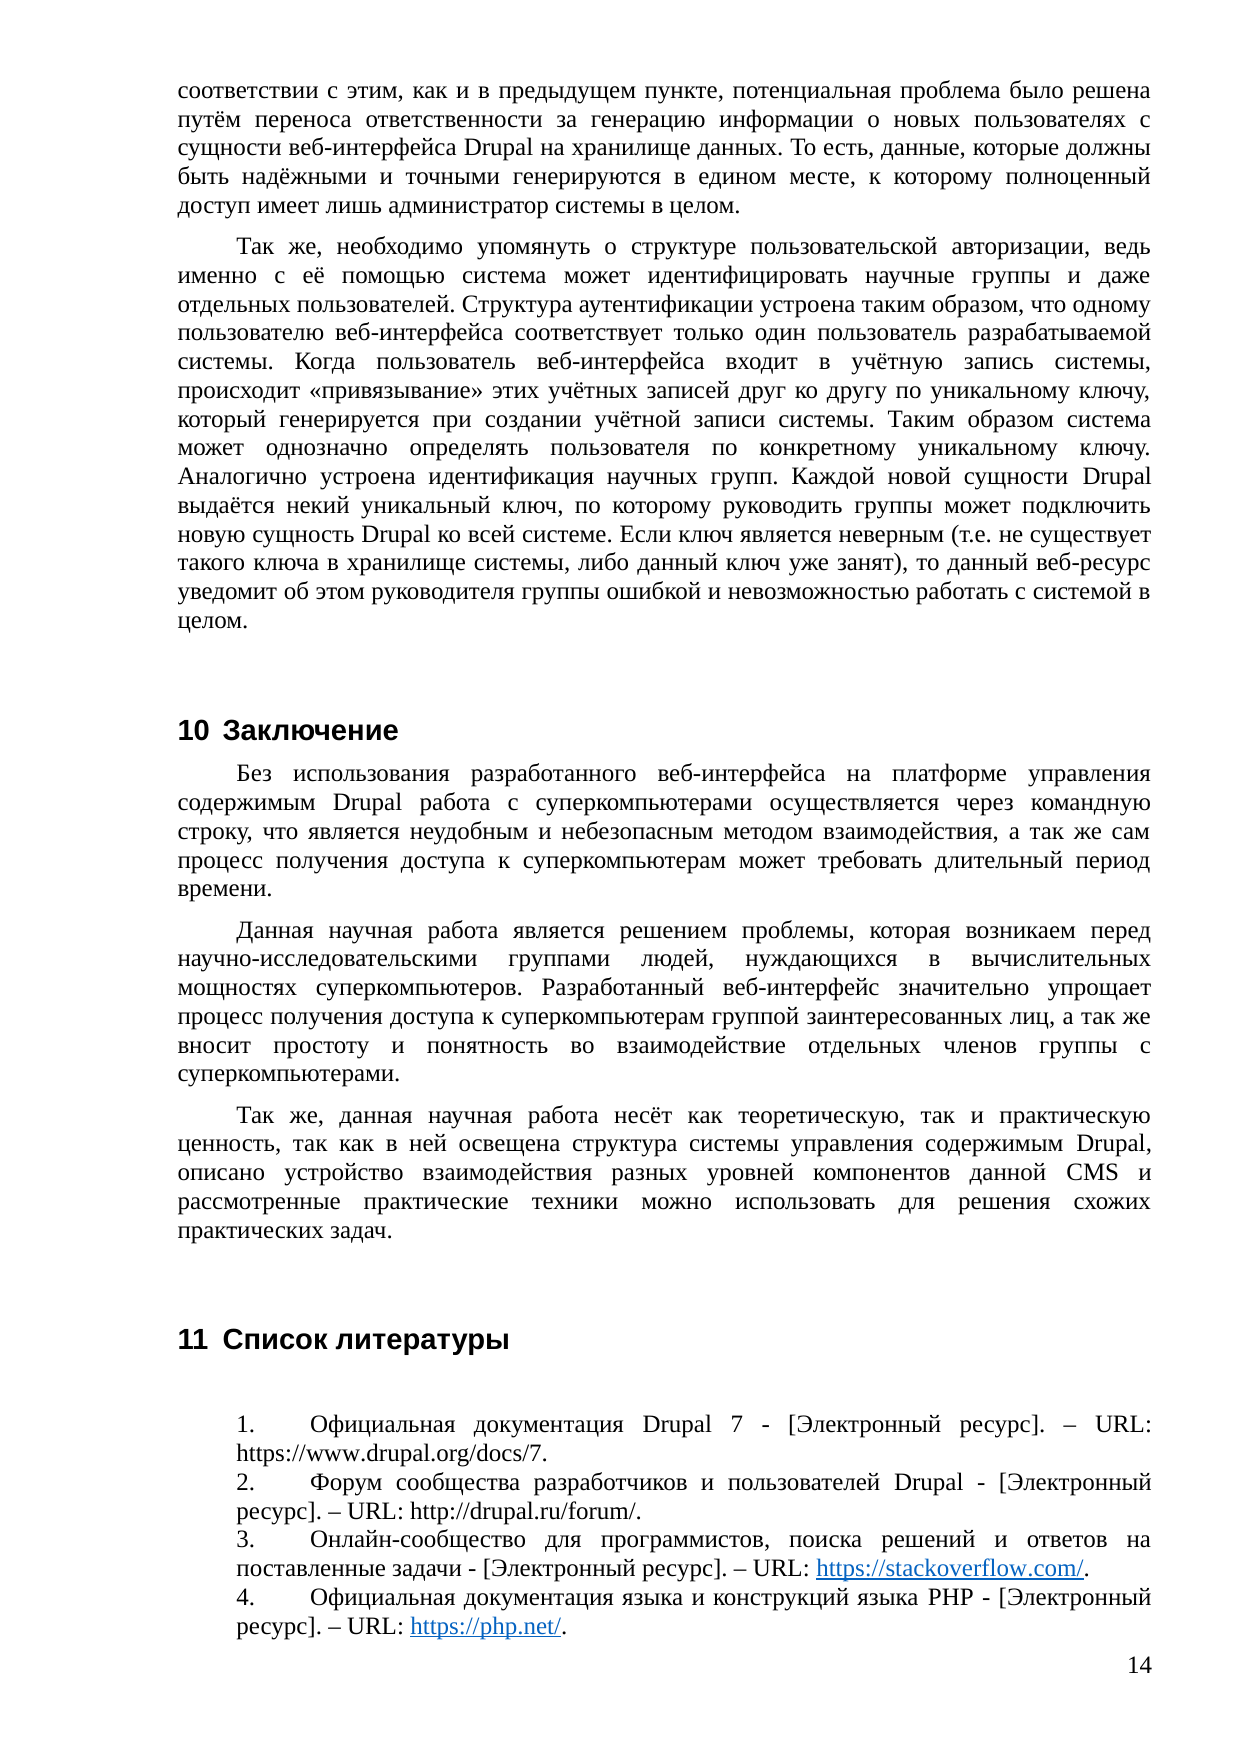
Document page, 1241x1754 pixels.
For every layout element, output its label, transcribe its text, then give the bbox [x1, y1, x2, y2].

text Так же, данная научная работа несёт как теоретическую, так и практическую ценность, так как в ней освещена структура системы управления содержимым Drupal, описано устройство взаимодействия разных уровней компонентов данной CMS и рассмотренные практические техники можно использовать для решения схожих практических задач. [177, 1100, 1152, 1243]
list Официальная документация Drupal 7 - [Электронный ресурс]. – URL: https://www.drupal.org/docs/7. [236, 1409, 1152, 1467]
list Онлайн-сообщество для программистов, поиска решений и ответов на поставленные задачи - [Электронный ресурс]. – URL: https://stackoverflow.com/. [236, 1524, 1152, 1582]
text соответствии с этим, как и в предыдущем пункте, потенциальная проблема было решена путём переноса ответственности за генерацию информации о новых пользователях с сущности веб-интерфейса Drupal на хранилище данных. То есть, данные, которые должны быть надёжными и точными генерируются в едином месте, к которому полноценный доступ имеет лишь администратор системы в целом. [177, 75, 1152, 219]
text Так же, необходимо упомянуть о структуре пользовательской авторизации, ведь именно с её помощью система может идентифицировать научные группы и даже отдельных пользователей. Структура аутентификации устроена таким образом, что одному пользователю веб-интерфейса соответствует только один пользователь разрабатываемой системы. Когда пользователь веб-интерфейса входит в учётную запись системы, происходит «привязывание» этих учётных записей друг ко другу по уникальному ключу, который генерируется при создании учётной записи системы. Таким образом система может однозначно определять пользователя по конкретному уникальному ключу. Аналогично устроена идентификация научных групп. Каждой новой сущности Drupal выдаётся некий уникальный ключ, по которому руководить группы может подключить новую сущность Drupal ко всей системе. Если ключ является неверным (т.е. не существует такого ключа в хранилище системы, либо данный ключ уже занят), то данный веб-ресурс уведомит об этом руководителя группы ошибкой и невозможностью работать с системой в целом. [177, 231, 1152, 634]
subtitle Список литературы [177, 1322, 1152, 1356]
list Официальная документация языка и конструкций языка PHP - [Электронный ресурс]. – URL: https://php.net/. [236, 1582, 1152, 1639]
list Форум сообщества разработчиков и пользователей Drupal - [Электронный ресурс]. – URL: http://drupal.ru/forum/. [236, 1467, 1152, 1524]
text Данная научная работа является решением проблемы, которая возникаем перед научно-исследовательскими группами людей, нуждающихся в вычислительных мощностях суперкомпьютеров. Разработанный веб-интерфейс значительно упрощает процесс получения доступа к суперкомпьютерам группой заинтересованных лиц, а так же вносит простоту и понятность во взаимодействие отдельных членов группы с суперкомпьютерами. [177, 915, 1152, 1087]
text Без использования разработанного веб-интерфейса на платформе управления содержимым Drupal работа с суперкомпьютерами осуществляется через командную строку, что является неудобным и небезопасным методом взаимодействия, а так же сам процесс получения доступа к суперкомпьютерам может требовать длительный период времени. [177, 758, 1152, 902]
subtitle Заключение [177, 712, 1152, 746]
